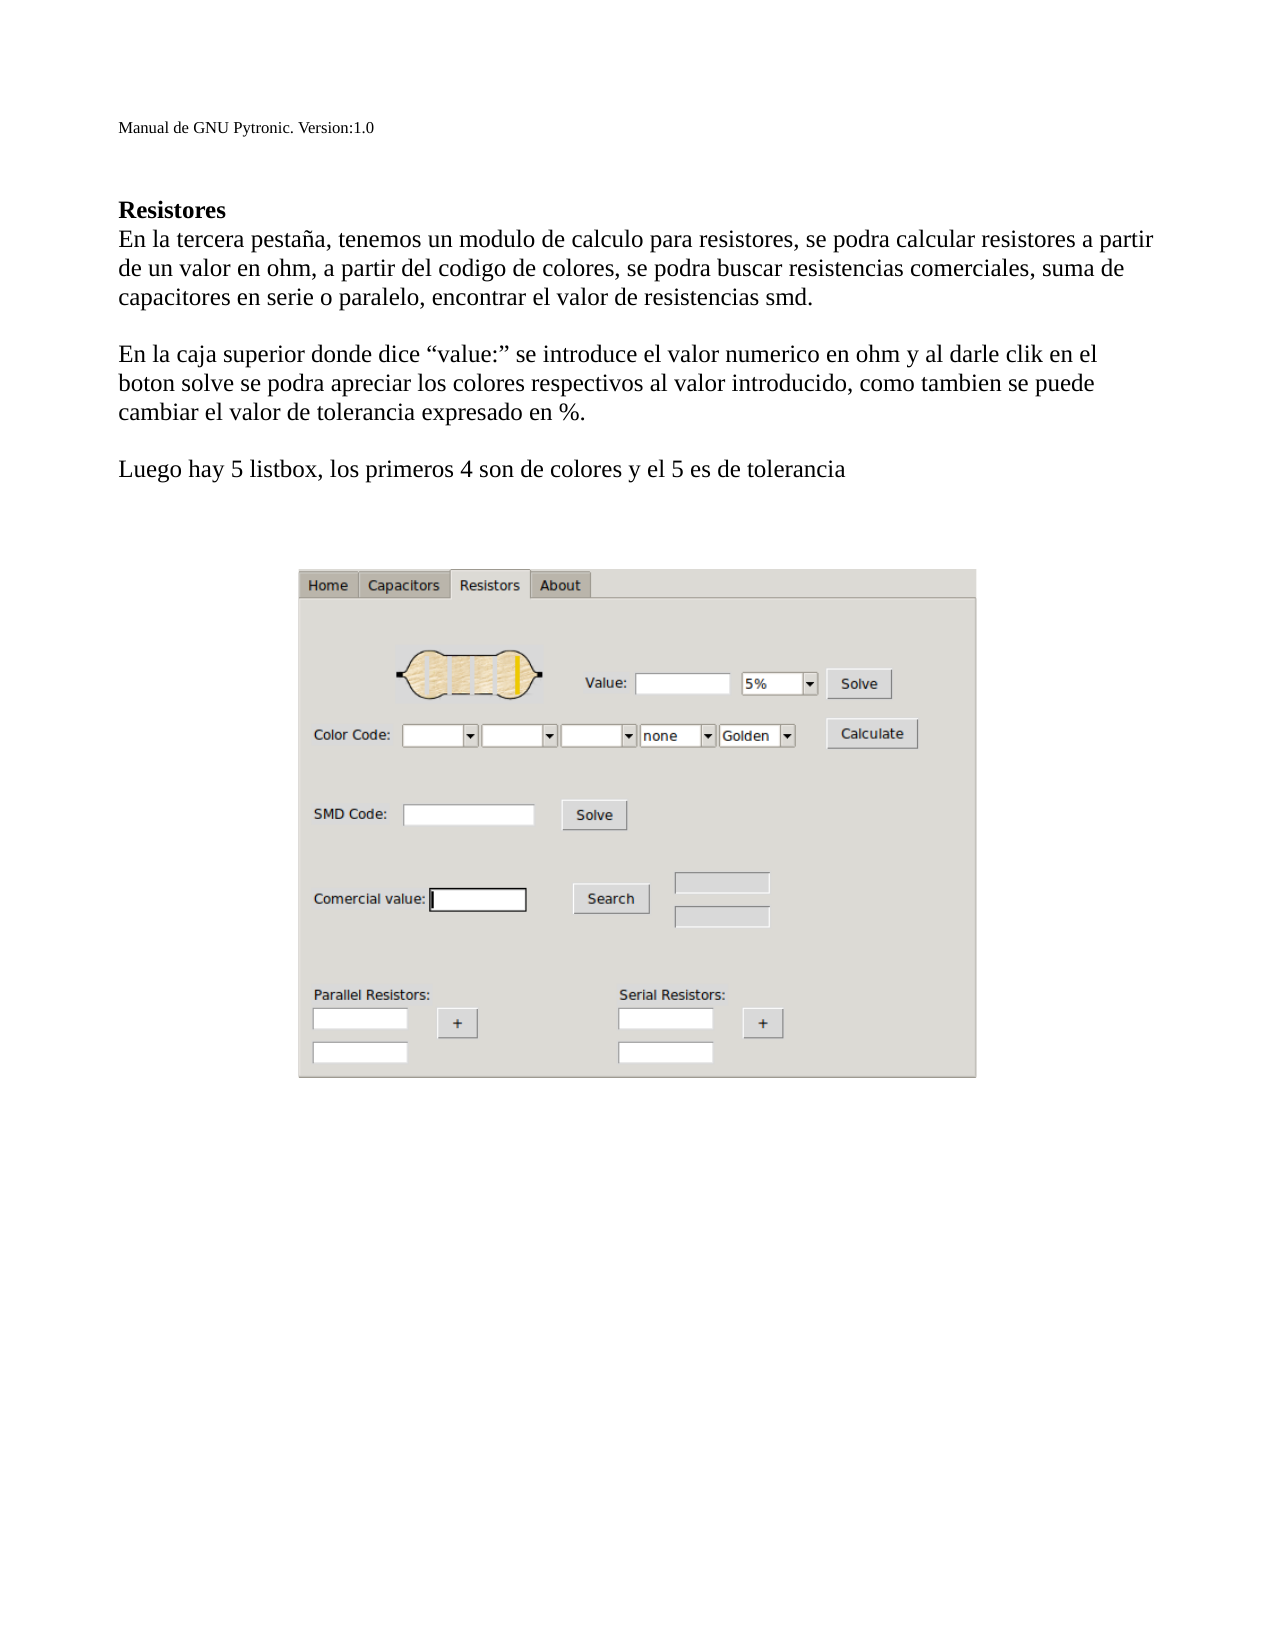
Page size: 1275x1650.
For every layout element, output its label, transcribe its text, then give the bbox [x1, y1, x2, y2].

text En la tercera pestaña, tenemos un modulo de calculo para resistores, se podra calcular resistores a partir de un valor en ohm, a partir del codigo de colores, se podra buscar resistencias comerciales, suma de capacitores en serie o paralelo, encontrar el valor de resistencias smd. [118, 224, 1157, 311]
text Resistores [118, 196, 1157, 224]
text Luego hay 5 listbox, los primeros 4 son de colores y el 5 es de tolerancia [118, 454, 1157, 483]
picture [298, 569, 977, 1078]
text En la caja superior donde dice “value:” se introduce el valor numerico en ohm y al darle clik en el boton solve se podra apreciar los colores respectivos al valor introducido, como tambien se puede cambiar el valor de tolerancia expresado en %. [118, 339, 1157, 426]
